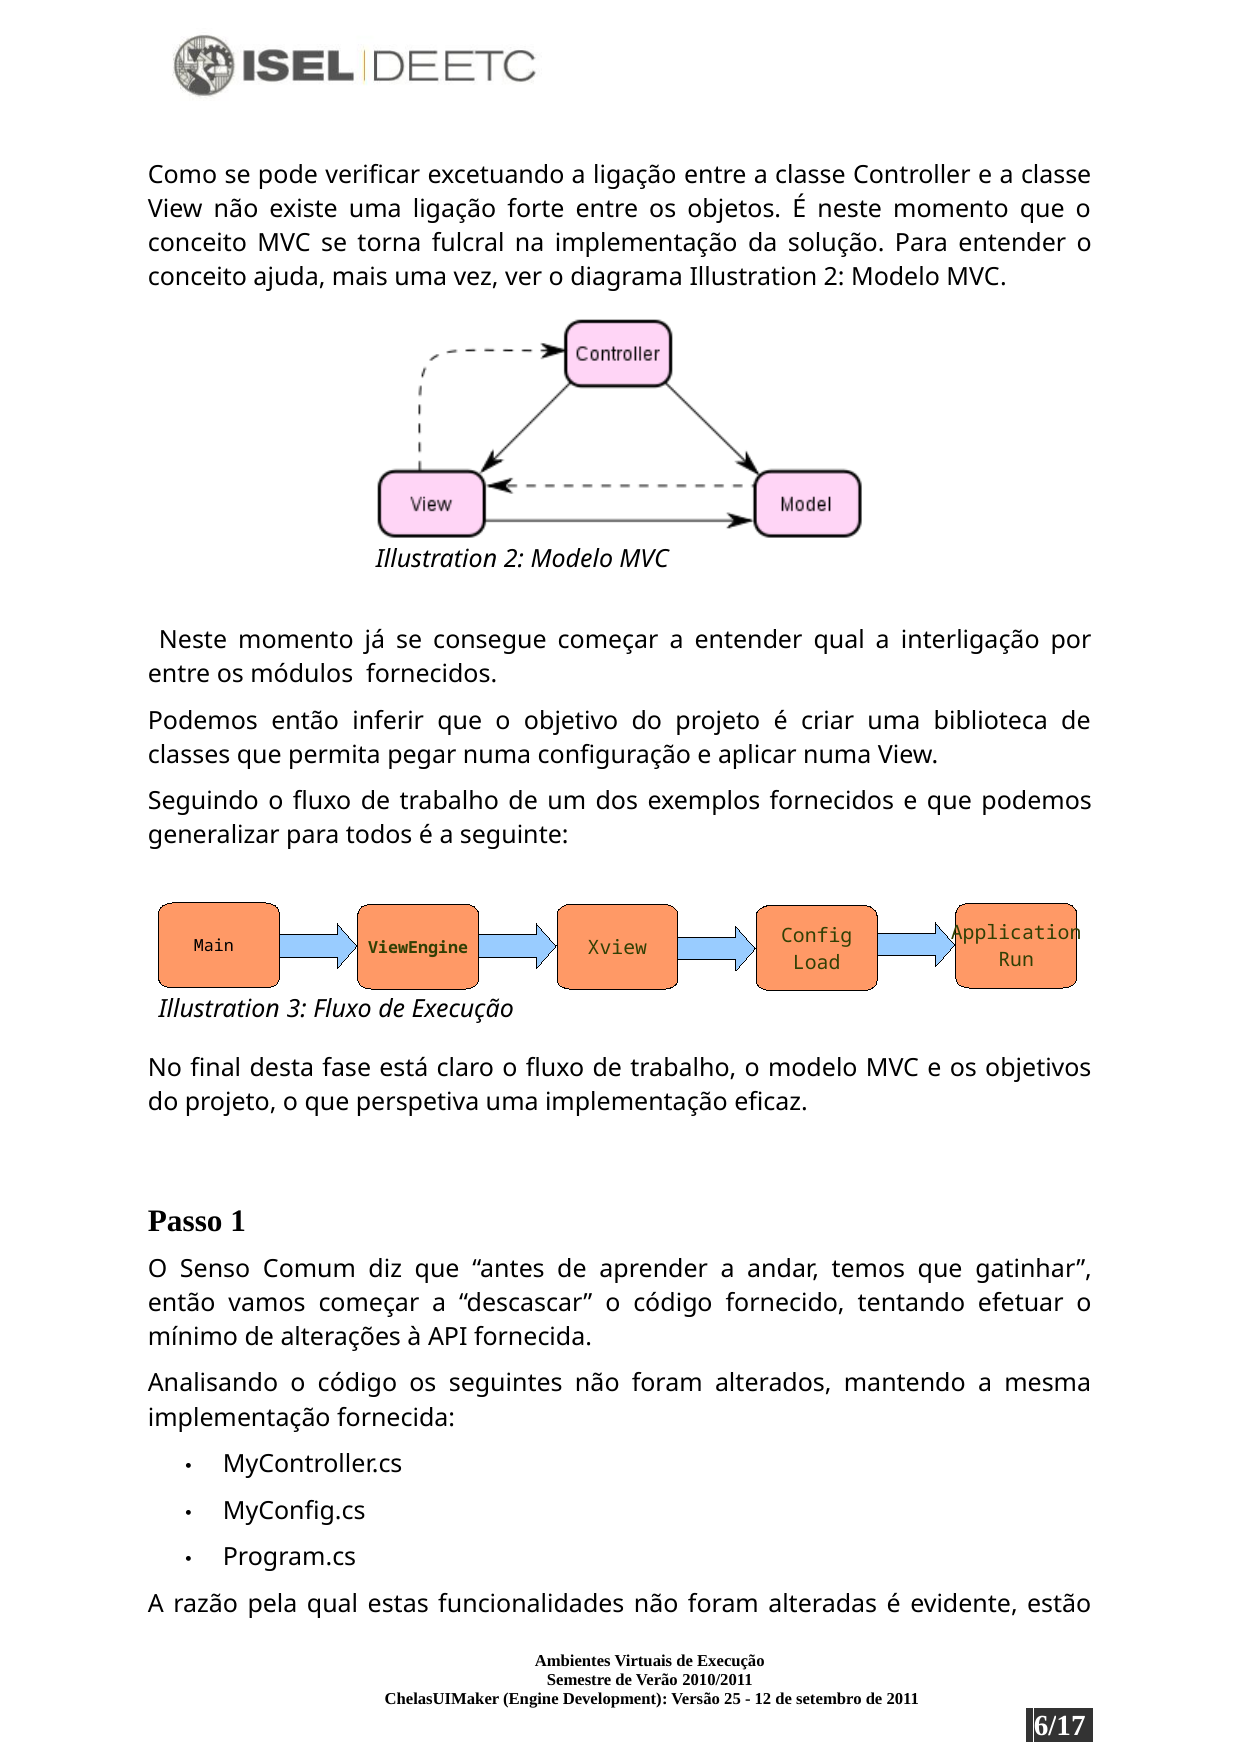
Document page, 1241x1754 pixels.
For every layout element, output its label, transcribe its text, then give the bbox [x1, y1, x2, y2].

text O Senso Comum diz que “antes de aprender a andar, temos que gatinhar”, então vamos começar a “descascar” o código fornecido, tentando efetuar o mínimo de alterações à API fornecida. [148, 1250, 1093, 1353]
text Illustration 2: Modelo MVC [376, 541, 865, 575]
text Podemos então inferir que o objetivo do projeto é criar uma biblioteca de classes que permita pegar numa configuração e aplicar numa View. [148, 702, 1093, 770]
subtitle Passo 1 [148, 1202, 1093, 1238]
text Seguindo o fluxo de trabalho de um dos exemplos fornecidos e que podemos generalizar para todos é a seguinte: [148, 783, 1093, 851]
text Illustration 3: Fluxo de Execução [158, 946, 1077, 1025]
picture [375, 317, 865, 541]
text Illustration 3: Fluxo de Execução [479, 916, 557, 945]
list MyConfig.cs [185, 1492, 1093, 1526]
picture [164, 20, 566, 121]
text Neste momento já se consegue começar a entender qual a interligação por entre os módulos fornecidos. [148, 622, 1093, 690]
list MyController.cs [185, 1446, 1093, 1480]
text Illustration 3: Fluxo de Execução [878, 916, 955, 943]
list Program.cs [185, 1539, 1093, 1573]
text Illustration 3: Fluxo de Execução [280, 916, 357, 944]
text No final desta fase está claro o fluxo de trabalho, o modelo MVC e os objetivos do projeto, o que perspetiva uma implementação eficaz. [148, 1050, 1093, 1118]
text Illustration 3: Fluxo de Execução [678, 916, 756, 948]
text Analisando o código os seguintes não foram alterados, mantendo a mesma implementação fornecida: [148, 1365, 1093, 1433]
text A razão pela qual estas funcionalidades não foram alteradas é evidente, estão [148, 1585, 1093, 1619]
text Como se pode verificar excetuando a ligação entre a classe Controller e a classe View não existe uma ligação forte entre os objetos. É neste momento que o conceito MVC se torna fulcral na implementação da solução. Para entender o conceito ajuda, mais uma vez, ver o diagrama Illustration 2: Modelo MVC. [148, 156, 1093, 292]
